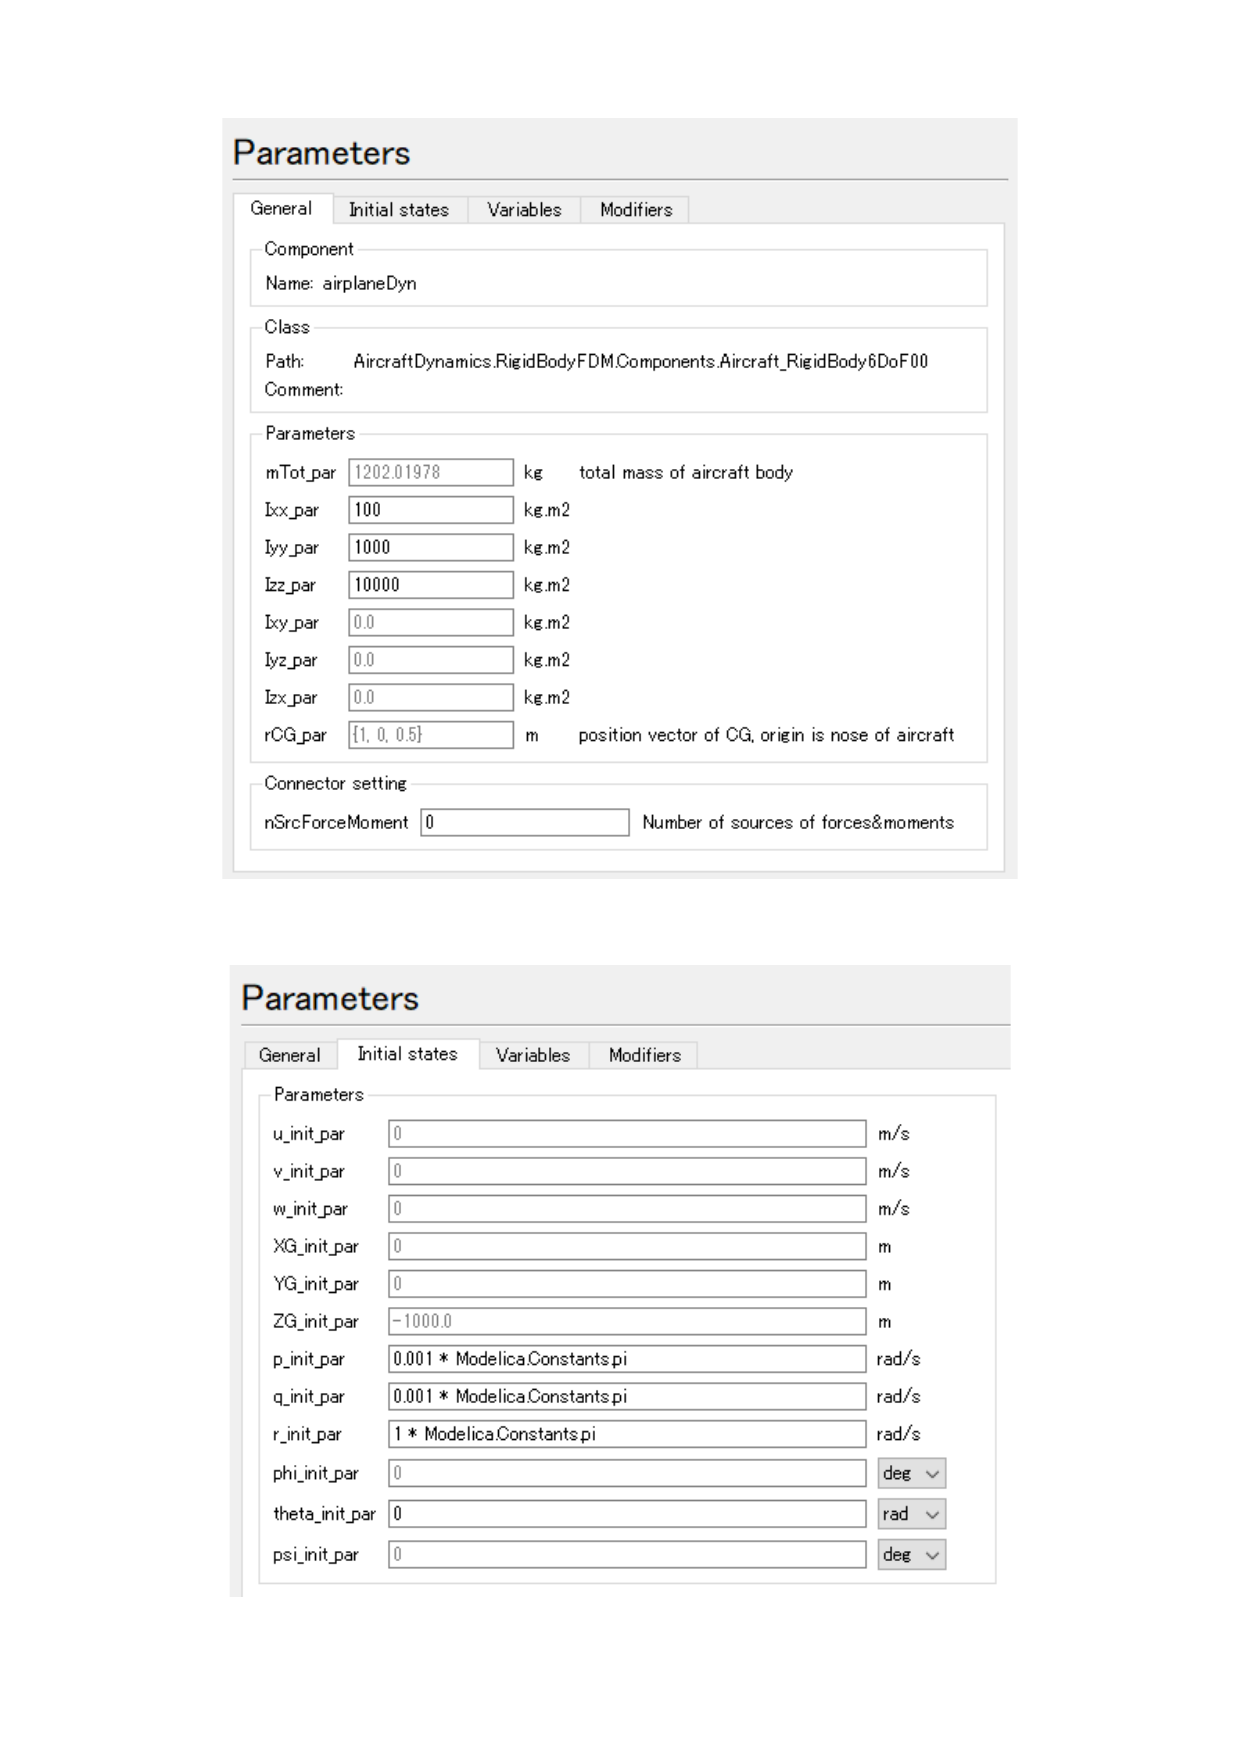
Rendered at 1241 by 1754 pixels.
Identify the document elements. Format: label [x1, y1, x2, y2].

picture [222, 118, 1018, 879]
picture [229, 965, 1011, 1597]
